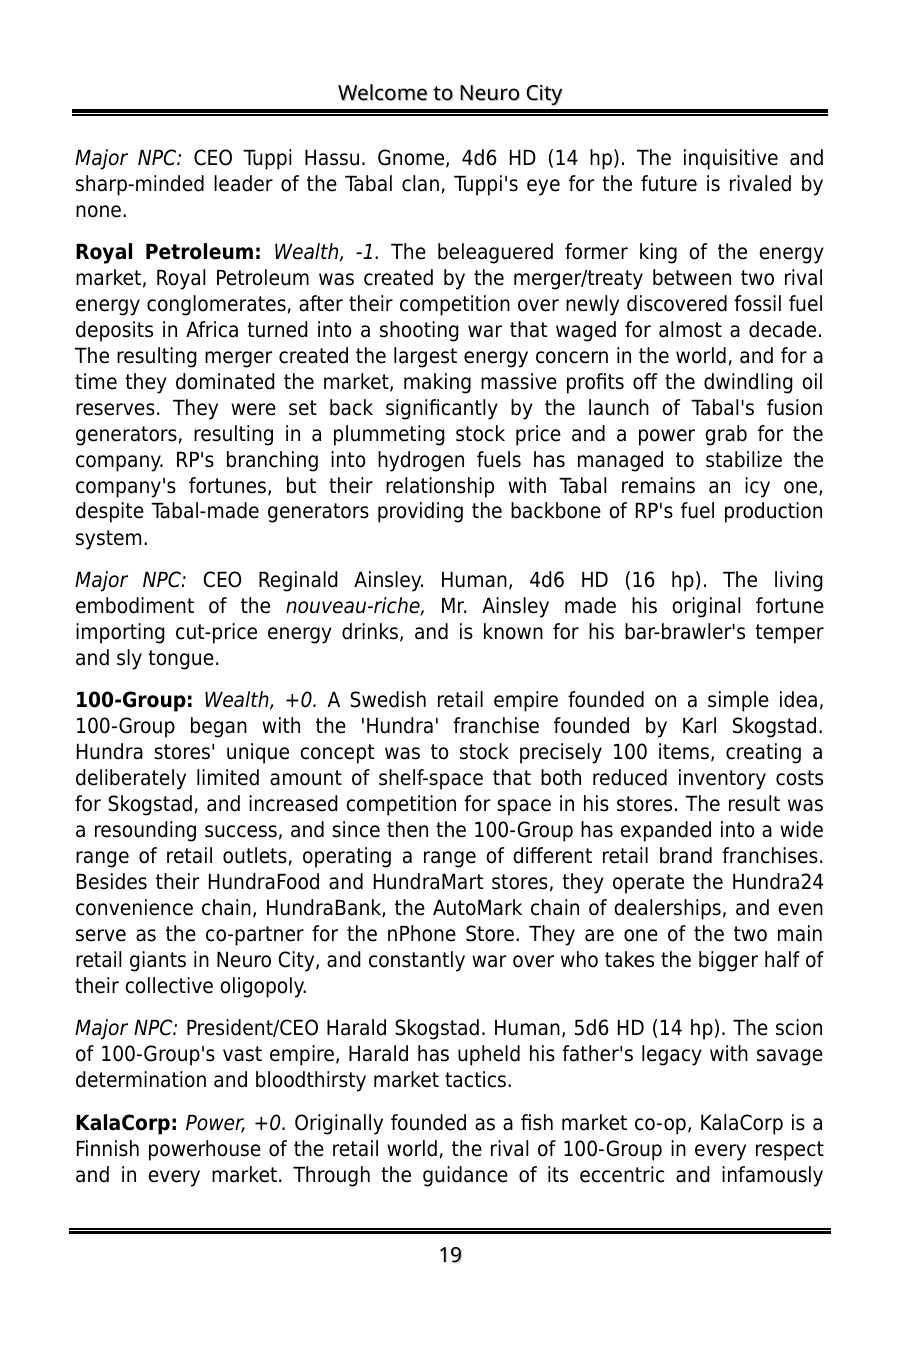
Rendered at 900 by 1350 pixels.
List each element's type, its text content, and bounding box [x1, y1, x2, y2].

text Major NPC: CEO Reginald Ainsley. Human, 4d6 HD (16 hp). The living embodiment of the nouveau-riche, Mr. Ainsley made his original fortune importing cut-price energy drinks, and is known for his bar-brawler's temper and sly tongue. [75, 568, 825, 670]
text 100-Group: Wealth, +0. A Swedish retail empire founded on a simple idea, 100-Group began with the 'Hundra' franchise founded by Karl Skogstad. Hundra stores' unique concept was to stock precisely 100 items, creating a deliberately limited amount of shelf-space that both reduced inventory costs for Skogstad, and increased competition for space in his stores. The result was a resounding success, and since then the 100-Group has expanded into a wide range of retail outlets, operating a range of different retail brand franchises. Besides their HundraFood and HundraMart stores, they operate the Hundra24 convenience chain, HundraBank, the AutoMark chain of dealerships, and even serve as the co-partner for the nPhone Store. They are one of the two main retail giants in Neuro City, and constantly war over who takes the bigger half of their collective oligopoly. [75, 688, 825, 998]
text Major NPC: President/CEO Harald Skogstad. Human, 5d6 HD (14 hp). The scion of 100-Group's vast empire, Harald has upheld his father's legacy with savage determination and bloodthirsty market tactics. [75, 1016, 825, 1093]
text Royal Petroleum: Wealth, -1. The beleaguered former king of the energy market, Royal Petroleum was created by the merger/treaty between two rival energy conglomerates, after their competition over newly discovered fossil fuel deposits in Africa turned into a shooting war that waged for almost a decade. The resulting merger created the largest energy concern in the world, and for a time they dominated the market, making massive profits off the dwindling oil reserves. They were set back significantly by the launch of Tabal's fusion generators, resulting in a plummeting stock price and a power grab for the company. RP's branching into hydrogen fuels has managed to stabilize the company's fortunes, but their relationship with Tabal remains an icy one, despite Tabal-made generators providing the backbone of RP's fuel production system. [75, 240, 825, 550]
text Major NPC: CEO Tuppi Hassu. Gnome, 4d6 HD (14 hp). The inquisitive and sharp-minded leader of the Tabal clan, Tuppi's eye for the future is rivaled by none. [75, 146, 825, 222]
text KalaCorp: Power, +0. Originally founded as a fish market co-op, KalaCorp is a Finnish powerhouse of the retail world, the rival of 100-Group in every respect and in every market. Through the guidance of its eccentric and infamously [75, 1111, 825, 1187]
